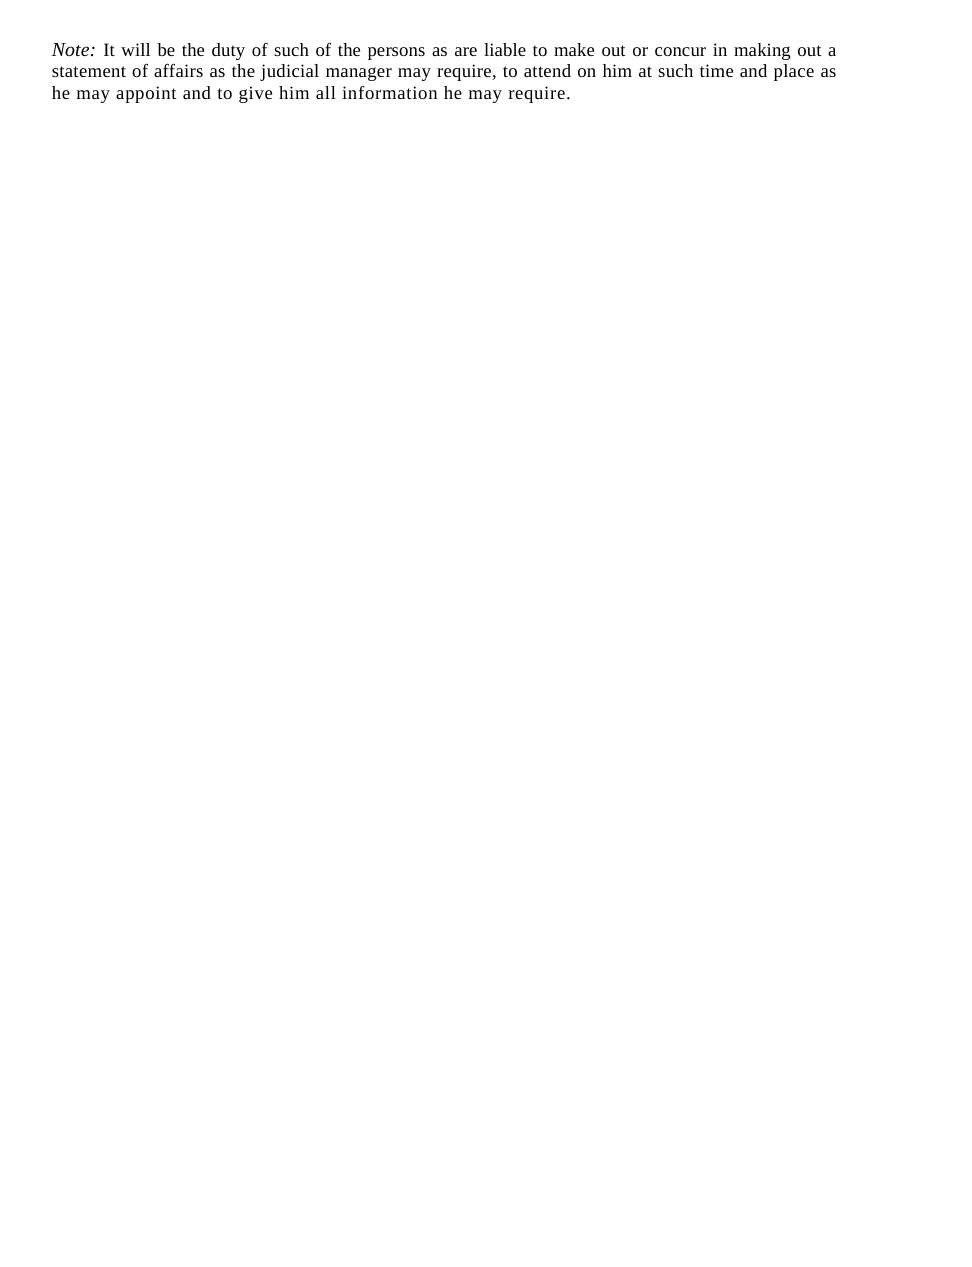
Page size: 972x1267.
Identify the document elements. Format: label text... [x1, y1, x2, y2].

text Note: It will be the duty of such of the persons as are liable to make out or concur in making out a statement of affairs as the judicial manager may require, to attend on him at such time and place as he may appoint and to give him all information he may require. [52, 37, 838, 103]
